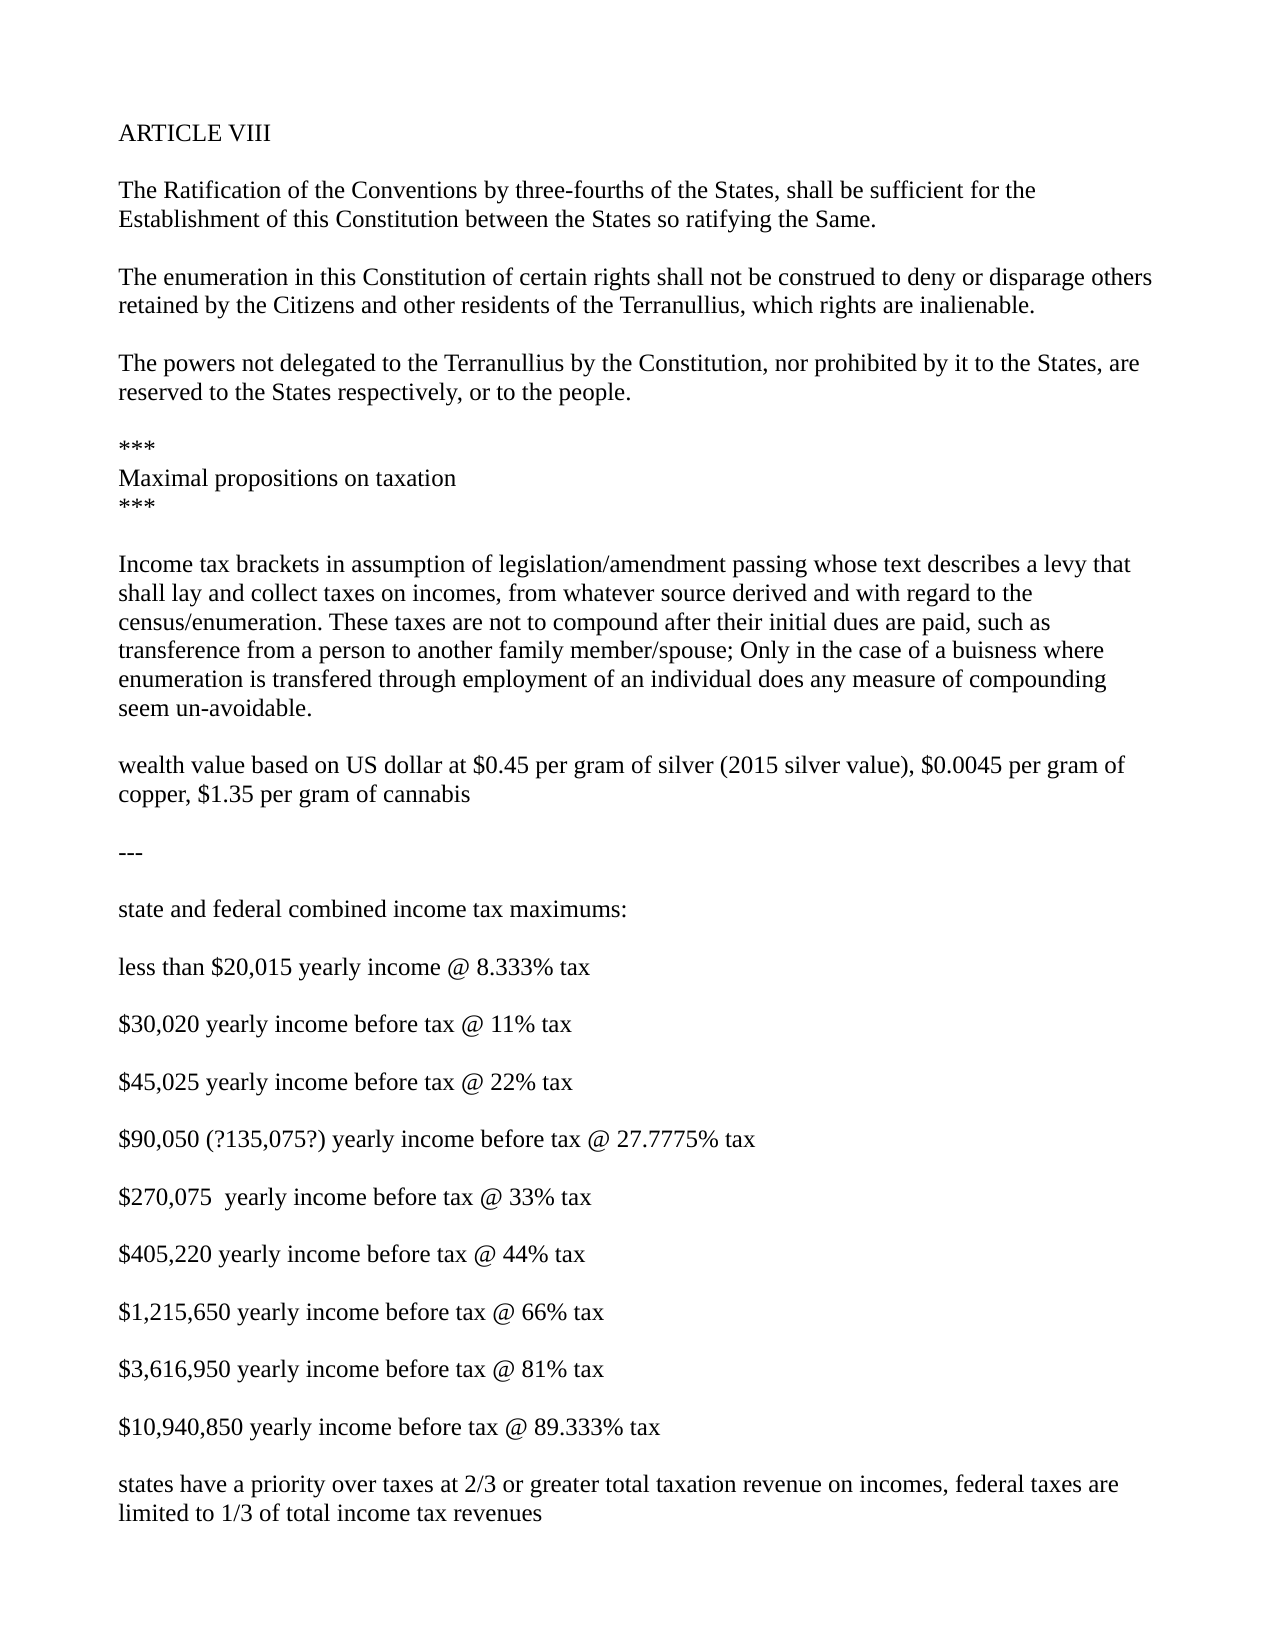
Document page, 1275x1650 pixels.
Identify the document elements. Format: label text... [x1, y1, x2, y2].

text The Ratification of the Conventions by three-fourths of the States, shall be sufficient for the Establishment of this Constitution between the States so ratifying the Same. [118, 176, 1157, 233]
text --- state and federal combined income tax maximums: less than $20,015 yearly income @ 8.333% tax $30,020 yearly income before tax @ 11% tax $45,025 yearly income before tax @ 22% tax [118, 837, 1157, 1096]
text $90,050 (?135,075?) yearly income before tax @ 27.7775% tax [118, 1124, 1157, 1153]
text $3,616,950 yearly income before tax @ 81% tax [118, 1354, 1157, 1383]
text Income tax brackets in assumption of legislation/amendment passing whose text describes a levy that shall lay and collect taxes on incomes, from whatever source derived and with regard to the census/enumeration. These taxes are not to compound after their initial dues are paid, such as transference from a person to another family member/spouse; Only in the case of a buisness where enumeration is transfered through employment of an individual does any measure of compounding seem un-avoidable. wealth value based on US dollar at $0.45 per gram of silver (2015 silver value), $0.0045 per gram of copper, $1.35 per gram of cannabis [118, 549, 1157, 808]
text $1,215,650 yearly income before tax @ 66% tax [118, 1297, 1157, 1326]
text $270,075 yearly income before tax @ 33% tax [118, 1182, 1157, 1211]
text Maximal propositions on taxation [118, 463, 1157, 492]
text *** [118, 434, 1157, 463]
text ARTICLE VIII [118, 118, 1157, 147]
text *** [118, 492, 1157, 521]
text The enumeration in this Constitution of certain rights shall not be construed to deny or disparage others retained by the Citizens and other residents of the Terranullius, which rights are inalienable. [118, 262, 1157, 319]
text $10,940,850 yearly income before tax @ 89.333% tax [118, 1412, 1157, 1441]
text $405,220 yearly income before tax @ 44% tax [118, 1239, 1157, 1268]
text The powers not delegated to the Terranullius by the Constitution, nor prohibited by it to the States, are reserved to the States respectively, or to the people. [118, 348, 1157, 406]
text states have a priority over taxes at 2/3 or greater total taxation revenue on incomes, federal taxes are limited to 1/3 of total income tax revenues [118, 1441, 1157, 1527]
